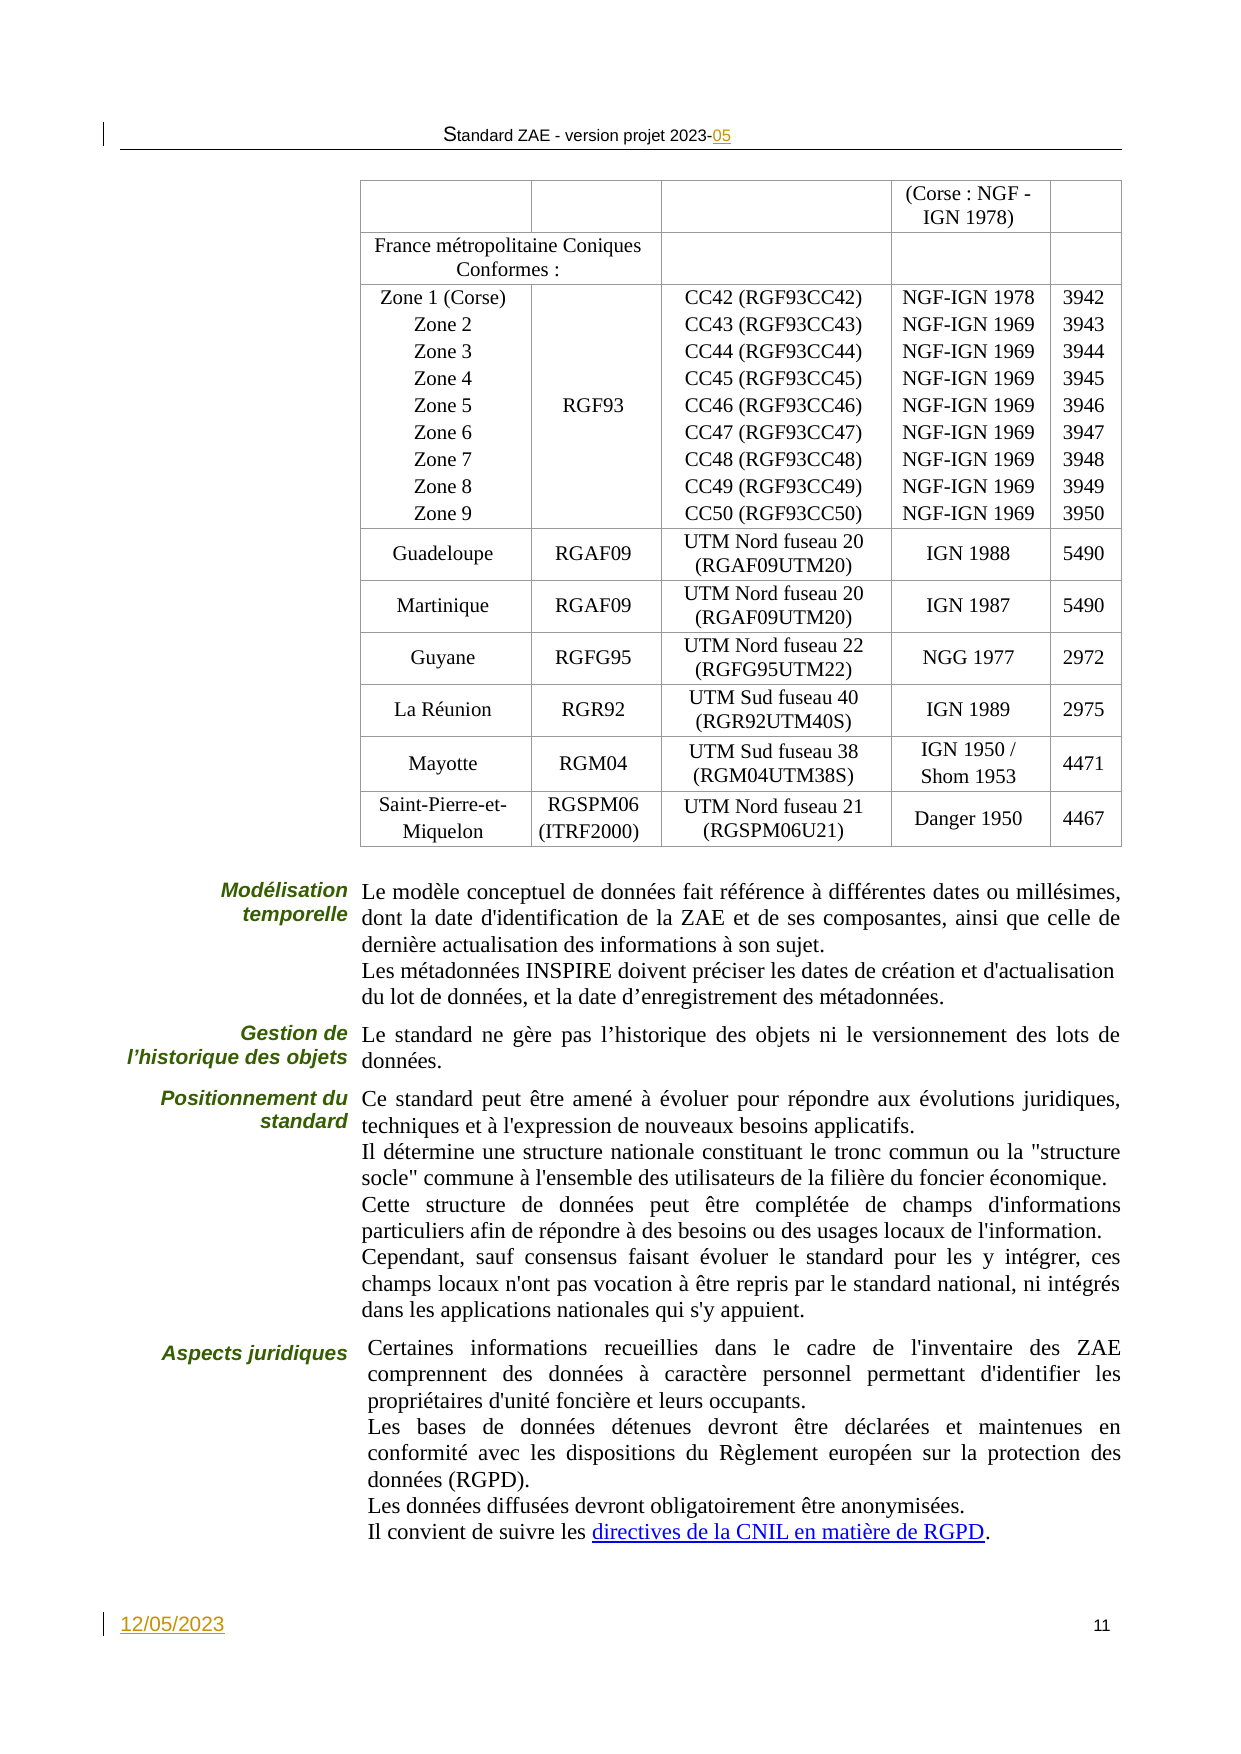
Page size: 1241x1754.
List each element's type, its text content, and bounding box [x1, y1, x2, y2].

table_cell [1051, 233, 1121, 284]
table_cell RGSPM06 (ITRF2000) [532, 792, 661, 846]
table_cell [361, 181, 531, 232]
table_cell UTM Nord fuseau 21 (RGSPM06U21) [662, 792, 891, 846]
table_cell Guyane [361, 633, 531, 684]
table_cell Le standard ne gère pas l’historique des objets ni le versionnement des lots de données. [355, 1015, 1122, 1079]
table_cell RGR92 [532, 685, 661, 736]
table_cell 2972 [1051, 633, 1121, 684]
table_cell [532, 181, 661, 232]
table_cell IGN 1988 [892, 529, 1050, 580]
table_cell NGF-IGN 1978 NGF-IGN 1969 NGF-IGN 1969 NGF-IGN 1969 NGF-IGN 1969 NGF-IGN 1969 NGF-IGN 1969 NGF-IGN 1969 NGF-IGN 1969 [892, 285, 1050, 528]
table_cell UTM Nord fuseau 20 (RGAF09UTM20) [662, 529, 891, 580]
table_cell RGAF09 [532, 529, 661, 580]
table_cell Certaines informations recueillies dans le cadre de l'inventaire des ZAE comprennent des données à caractère personnel permettant d'identifier les propriétaires d'unité foncière et leurs occupants. Les bases de données détenues devront être déclarées et maintenues en conformité avec les dispositions du Règlement européen sur la protection des données (RGPD). Les données diffusées devront obligatoirement être anonymisées. Il convient de suivre les directives de la CNIL en matière de RGPD. [355, 1328, 1122, 1551]
table_cell UTM Sud fuseau 38 (RGM04UTM38S) [662, 737, 891, 791]
table_cell Aspects juridiques [118, 1328, 355, 1551]
table_cell RGF93 [532, 285, 661, 528]
table_cell Mayotte [361, 737, 531, 791]
table_cell (Corse : NGF - IGN 1978) [892, 181, 1050, 232]
table_cell Saint-Pierre-et- Miquelon [361, 792, 531, 846]
table_cell Martinique [361, 581, 531, 632]
table_cell Ce standard peut être amené à évoluer pour répondre aux évolutions juridiques, techniques et à l'expression de nouveaux besoins applicatifs. Il détermine une structure nationale constituant le tronc commun ou la "structure socle" commune à l'ensemble des utilisateurs de la filière du foncier économique. Cette structure de données peut être complétée de champs d'informations particuliers afin de répondre à des besoins ou des usages locaux de l'information. Cependant, sauf consensus faisant évoluer le standard pour les y intégrer, ces champs locaux n'ont pas vocation à être repris par le standard national, ni intégrés dans les applications nationales qui s'y appuient. [355, 1080, 1122, 1328]
table_cell UTM Nord fuseau 22 (RGFG95UTM22) [662, 633, 891, 684]
table_cell IGN 1989 [892, 685, 1050, 736]
table_cell Gestion de l’historique des objets [118, 1015, 355, 1079]
table_cell [892, 233, 1050, 284]
table_cell [1051, 181, 1121, 232]
table_cell 4467 [1051, 792, 1121, 846]
table_cell IGN 1950 / Shom 1953 [892, 737, 1050, 791]
table_cell UTM Sud fuseau 40 (RGR92UTM40S) [662, 685, 891, 736]
table_header Le modèle conceptuel de données fait référence à différentes dates ou millésimes, dont la date d'identification de la ZAE et de ses composantes, ainsi que celle de dernière actualisation des informations à son sujet. Les métadonnées INSPIRE doivent préciser les dates de création et d'actualisation du lot de données, et la date d’enregistrement des métadonnées. [355, 872, 1122, 1015]
table_cell NGG 1977 [892, 633, 1050, 684]
table_cell IGN 1987 [892, 581, 1050, 632]
table_header Modélisation temporelle [118, 872, 355, 1015]
table_cell [662, 233, 891, 284]
table_cell Positionnement du standard [118, 1080, 355, 1328]
table_cell RGM04 [532, 737, 661, 791]
table_cell CC42 (RGF93CC42) CC43 (RGF93CC43) CC44 (RGF93CC44) CC45 (RGF93CC45) CC46 (RGF93CC46) CC47 (RGF93CC47) CC48 (RGF93CC48) CC49 (RGF93CC49) CC50 (RGF93CC50) [662, 285, 891, 528]
table_cell 4471 [1051, 737, 1121, 791]
table_cell France métropolitaine Coniques Conformes : [361, 233, 661, 284]
table_cell 5490 [1051, 581, 1121, 632]
table_cell Danger 1950 [892, 792, 1050, 846]
table_cell Zone 1 (Corse) Zone 2 Zone 3 Zone 4 Zone 5 Zone 6 Zone 7 Zone 8 Zone 9 [361, 285, 531, 528]
table_cell UTM Nord fuseau 20 (RGAF09UTM20) [662, 581, 891, 632]
table_cell RGFG95 [532, 633, 661, 684]
table_cell 5490 [1051, 529, 1121, 580]
table_cell La Réunion [361, 685, 531, 736]
table_cell [662, 181, 891, 232]
table_cell 2975 [1051, 685, 1121, 736]
table_cell 3942 3943 3944 3945 3946 3947 3948 3949 3950 [1051, 285, 1121, 528]
table_cell RGAF09 [532, 581, 661, 632]
table_cell Guadeloupe [361, 529, 531, 580]
